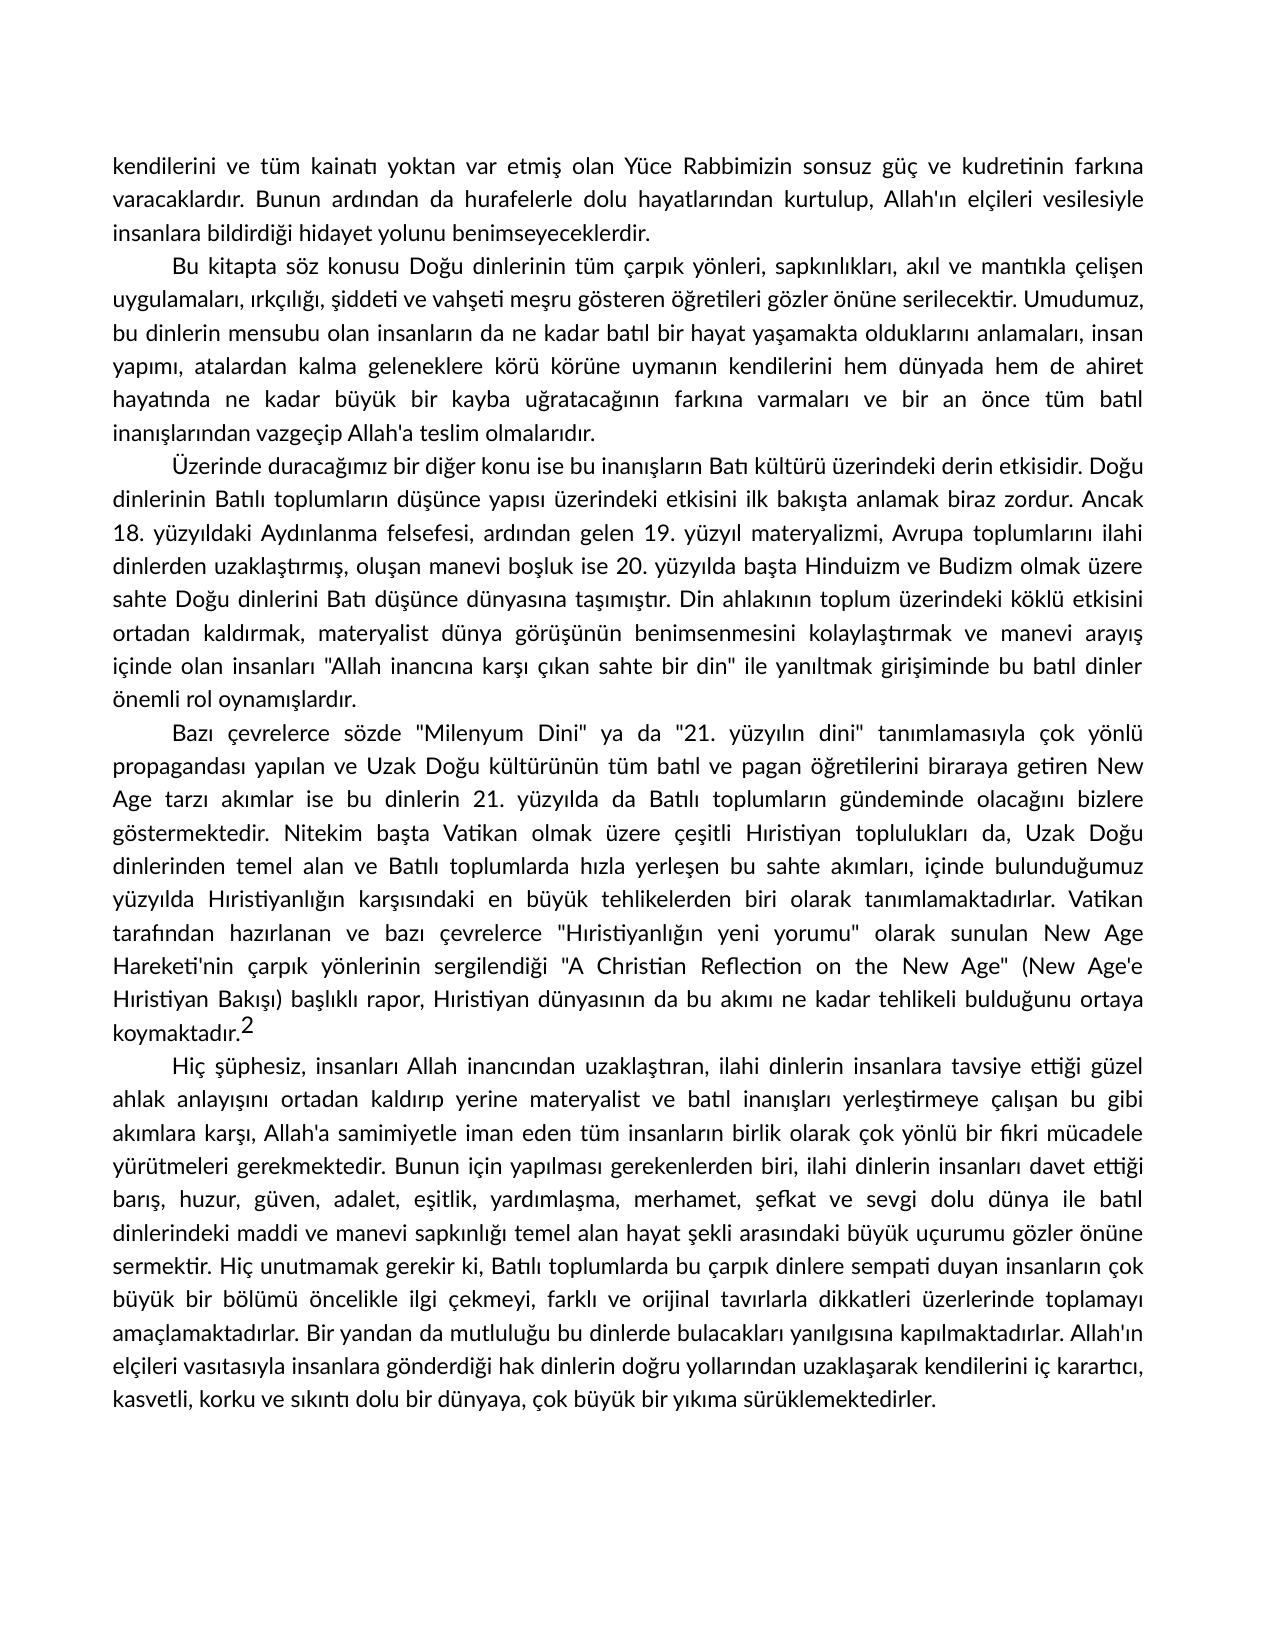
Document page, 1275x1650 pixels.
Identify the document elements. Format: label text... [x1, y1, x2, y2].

text kendilerini ve tüm kainatı yoktan var etmiş olan Yüce Rabbimizin sonsuz güç ve kudretinin farkına varacaklardır. Bunun ardından da hurafelerle dolu hayatlarından kurtulup, Allah'ın elçileri vesilesiyle insanlara bildirdiği hidayet yolunu benimseyeceklerdir. [112, 148, 1145, 248]
text Üzerinde duracağımız bir diğer konu ise bu inanışların Batı kültürü üzerindeki derin etkisidir. Doğu dinlerinin Batılı toplumların düşünce yapısı üzerindeki etkisini ilk bakışta anlamak biraz zordur. Ancak 18. yüzyıldaki Aydınlanma felsefesi, ardından gelen 19. yüzyıl materyalizmi, Avrupa toplumlarını ilahi dinlerden uzaklaştırmış, oluşan manevi boşluk ise 20. yüzyılda başta Hinduizm ve Budizm olmak üzere sahte Doğu dinlerini Batı düşünce dünyasına taşımıştır. Din ahlakının toplum üzerindeki köklü etkisini ortadan kaldırmak, materyalist dünya görüşünün benimsenmesini kolaylaştırmak ve manevi arayış içinde olan insanları "Allah inancına karşı çıkan sahte bir din" ile yanıltmak girişiminde bu batıl dinler önemli rol oynamışlardır. [112, 448, 1145, 714]
text Bu kitapta söz konusu Doğu dinlerinin tüm çarpık yönleri, sapkınlıkları, akıl ve mantıkla çelişen uygulamaları, ırkçılığı, şiddeti ve vahşeti meşru gösteren öğretileri gözler önüne serilecektir. Umudumuz, bu dinlerin mensubu olan insanların da ne kadar batıl bir hayat yaşamakta olduklarını anlamaları, insan yapımı, atalardan kalma geleneklere körü körüne uymanın kendilerini hem dünyada hem de ahiret hayatında ne kadar büyük bir kayba uğratacağının farkına varmaları ve bir an önce tüm batıl inanışlarından vazgeçip Allah'a teslim olmalarıdır. [112, 248, 1145, 448]
text Hiç şüphesiz, insanları Allah inancından uzaklaştıran, ilahi dinlerin insanlara tavsiye ettiği güzel ahlak anlayışını ortadan kaldırıp yerine materyalist ve batıl inanışları yerleştirmeye çalışan bu gibi akımlara karşı, Allah'a samimiyetle iman eden tüm insanların birlik olarak çok yönlü bir fikri mücadele yürütmeleri gerekmektedir. Bunun için yapılması gerekenlerden biri, ilahi dinlerin insanları davet ettiği barış, huzur, güven, adalet, eşitlik, yardımlaşma, merhamet, şefkat ve sevgi dolu dünya ile batıl dinlerindeki maddi ve manevi sapkınlığı temel alan hayat şekli arasındaki büyük uçurumu gözler önüne sermektir. Hiç unutmamak gerekir ki, Batılı toplumlarda bu çarpık dinlere sempati duyan insanların çok büyük bir bölümü öncelikle ilgi çekmeyi, farklı ve orijinal tavırlarla dikkatleri üzerlerinde toplamayı amaçlamaktadırlar. Bir yandan da mutluluğu bu dinlerde bulacakları yanılgısına kapılmaktadırlar. Allah'ın elçileri vasıtasıyla insanlara gönderdiği hak dinlerin doğru yollarından uzaklaşarak kendilerini iç karartıcı, kasvetli, korku ve sıkıntı dolu bir dünyaya, çok büyük bir yıkıma sürüklemektedirler. [112, 1048, 1145, 1414]
text Bazı çevrelerce sözde "Milenyum Dini" ya da "21. yüzyılın dini" tanımlamasıyla çok yönlü propagandası yapılan ve Uzak Doğu kültürünün tüm batıl ve pagan öğretilerini biraraya getiren New Age tarzı akımlar ise bu dinlerin 21. yüzyılda da Batılı toplumların gündeminde olacağını bizlere göstermektedir. Nitekim başta Vatikan olmak üzere çeşitli Hıristiyan toplulukları da, Uzak Doğu dinlerinden temel alan ve Batılı toplumlarda hızla yerleşen bu sahte akımları, içinde bulunduğumuz yüzyılda Hıristiyanlığın karşısındaki en büyük tehlikelerden biri olarak tanımlamaktadırlar. Vatikan tarafından hazırlanan ve bazı çevrelerce "Hıristiyanlığın yeni yorumu" olarak sunulan New Age Hareketi'nin çarpık yönlerinin sergilendiği "A Christian Reflection on the New Age" (New Age'e Hıristiyan Bakışı) başlıklı rapor, Hıristiyan dünyasının da bu akımı ne kadar tehlikeli bulduğunu ortaya koymaktadır.2 [112, 714, 1145, 1048]
